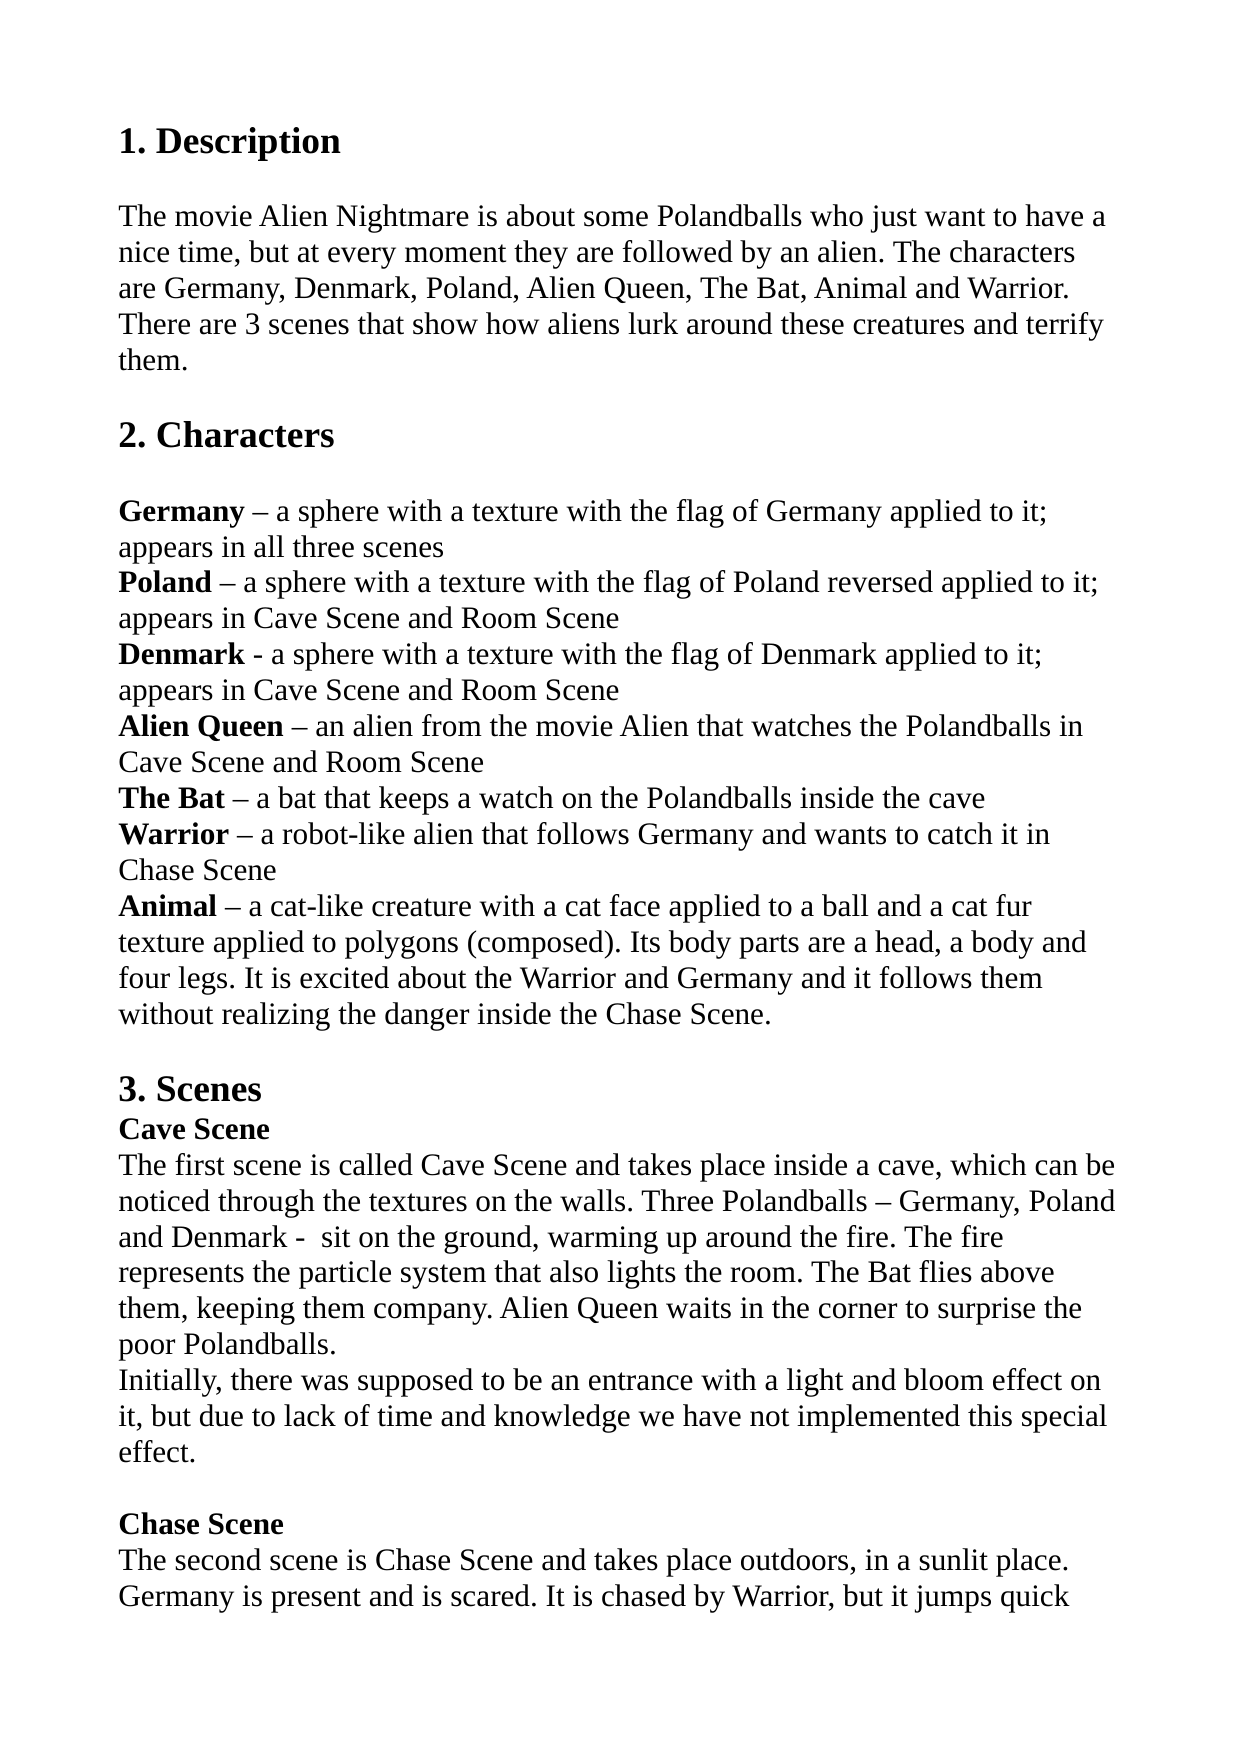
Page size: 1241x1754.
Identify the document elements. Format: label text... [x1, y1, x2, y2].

text Germany – a sphere with a texture with the flag of Germany applied to it; appears in all three scenes [118, 492, 1122, 564]
text Warrior – a robot-like alien that follows Germany and wants to catch it in Chase Scene [118, 815, 1122, 887]
text 2. Characters [118, 413, 1122, 456]
text Alien Queen – an alien from the movie Alien that watches the Polandballs in Cave Scene and Room Scene [118, 707, 1122, 779]
text The second scene is Chase Scene and takes place outdoors, in a sunlit place. Germany is present and is scared. It is chased by Warrior, but it jumps quick [118, 1541, 1122, 1613]
text Denmark - a sphere with a texture with the flag of Denmark applied to it; appears in Cave Scene and Room Scene [118, 636, 1122, 707]
text Animal – a cat-like creature with a cat face applied to a ball and a cat fur texture applied to polygons (composed). Its body parts are a head, a body and four legs. It is excited about the Warrior and Germany and it follows them without realizing the danger inside the Chase Scene. [118, 887, 1122, 1031]
text Cave Scene [118, 1110, 1122, 1146]
text 3. Scenes [118, 1067, 1122, 1110]
text The Bat – a bat that keeps a watch on the Polandballs inside the cave [118, 779, 1122, 815]
text Chase Scene [118, 1505, 1122, 1541]
text Poland – a sphere with a texture with the flag of Poland reversed applied to it; appears in Cave Scene and Room Scene [118, 564, 1122, 636]
text The first scene is called Cave Scene and takes place inside a cave, which can be noticed through the textures on the walls. Three Polandballs – Germany, Poland and Denmark - sit on the ground, warming up around the fire. The fire represents the particle system that also lights the room. The Bat flies above them, keeping them company. Alien Queen waits in the corner to surprise the poor Polandballs. [118, 1146, 1122, 1362]
text 1. Description [118, 118, 1122, 161]
text Initially, there was supposed to be an entrance with a light and bloom effect on it, but due to lack of time and knowledge we have not implemented this special effect. [118, 1362, 1122, 1469]
text The movie Alien Nightmare is about some Polandballs who just want to have a nice time, but at every moment they are followed by an alien. The characters are Germany, Denmark, Poland, Alien Queen, The Bat, Animal and Warrior. There are 3 scenes that show how aliens lurk around these creatures and terrify them. [118, 197, 1122, 377]
